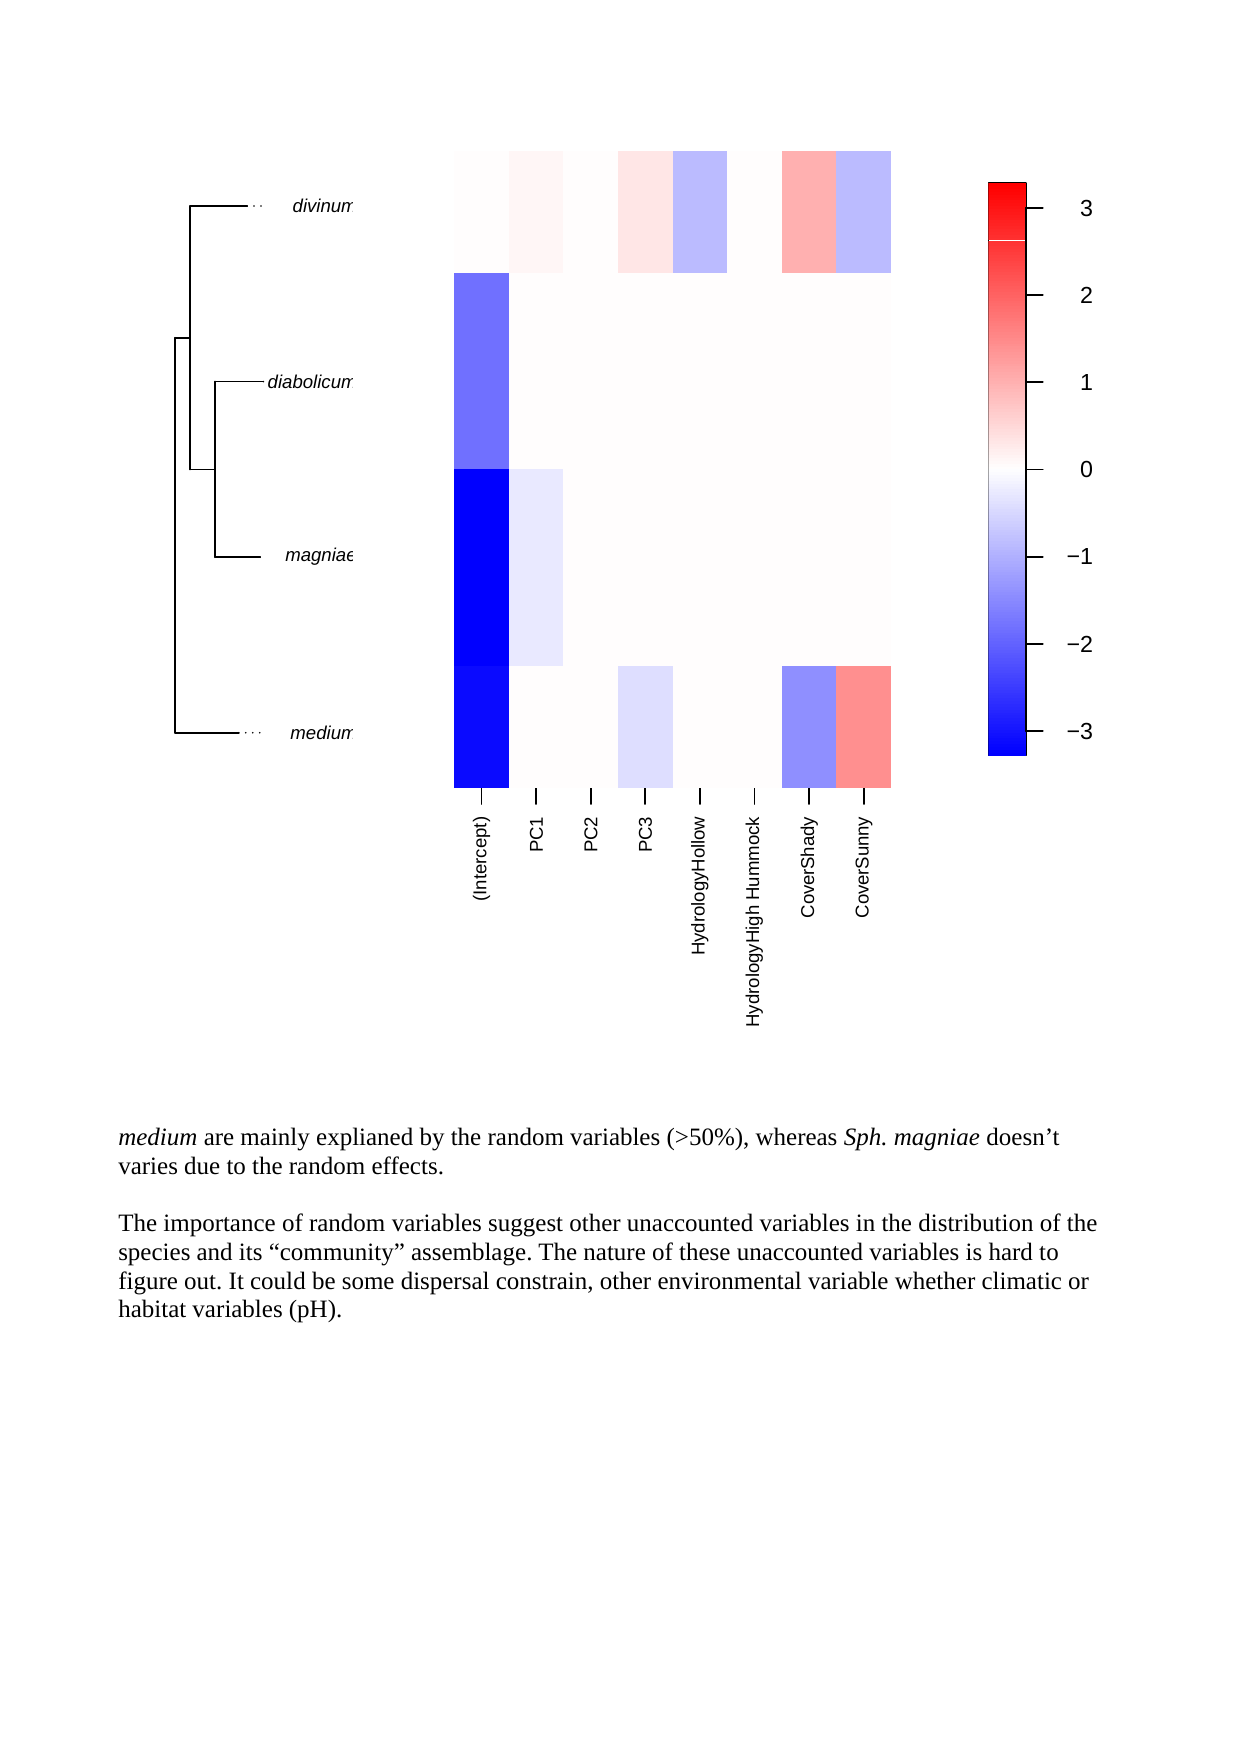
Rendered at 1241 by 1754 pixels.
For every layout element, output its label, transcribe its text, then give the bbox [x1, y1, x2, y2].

text medium are mainly explianed by the random variables (>50%), whereas Sph. magniae doesn’t varies due to the random effects. [118, 1122, 1122, 1179]
text The importance of random variables suggest other unaccounted variables in the distribution of the species and its “community” assemblage. The nature of these unaccounted variables is hard to figure out. It could be some dispersal constrain, other environmental variable whether climatic or habitat variables (pH). [118, 1208, 1122, 1323]
